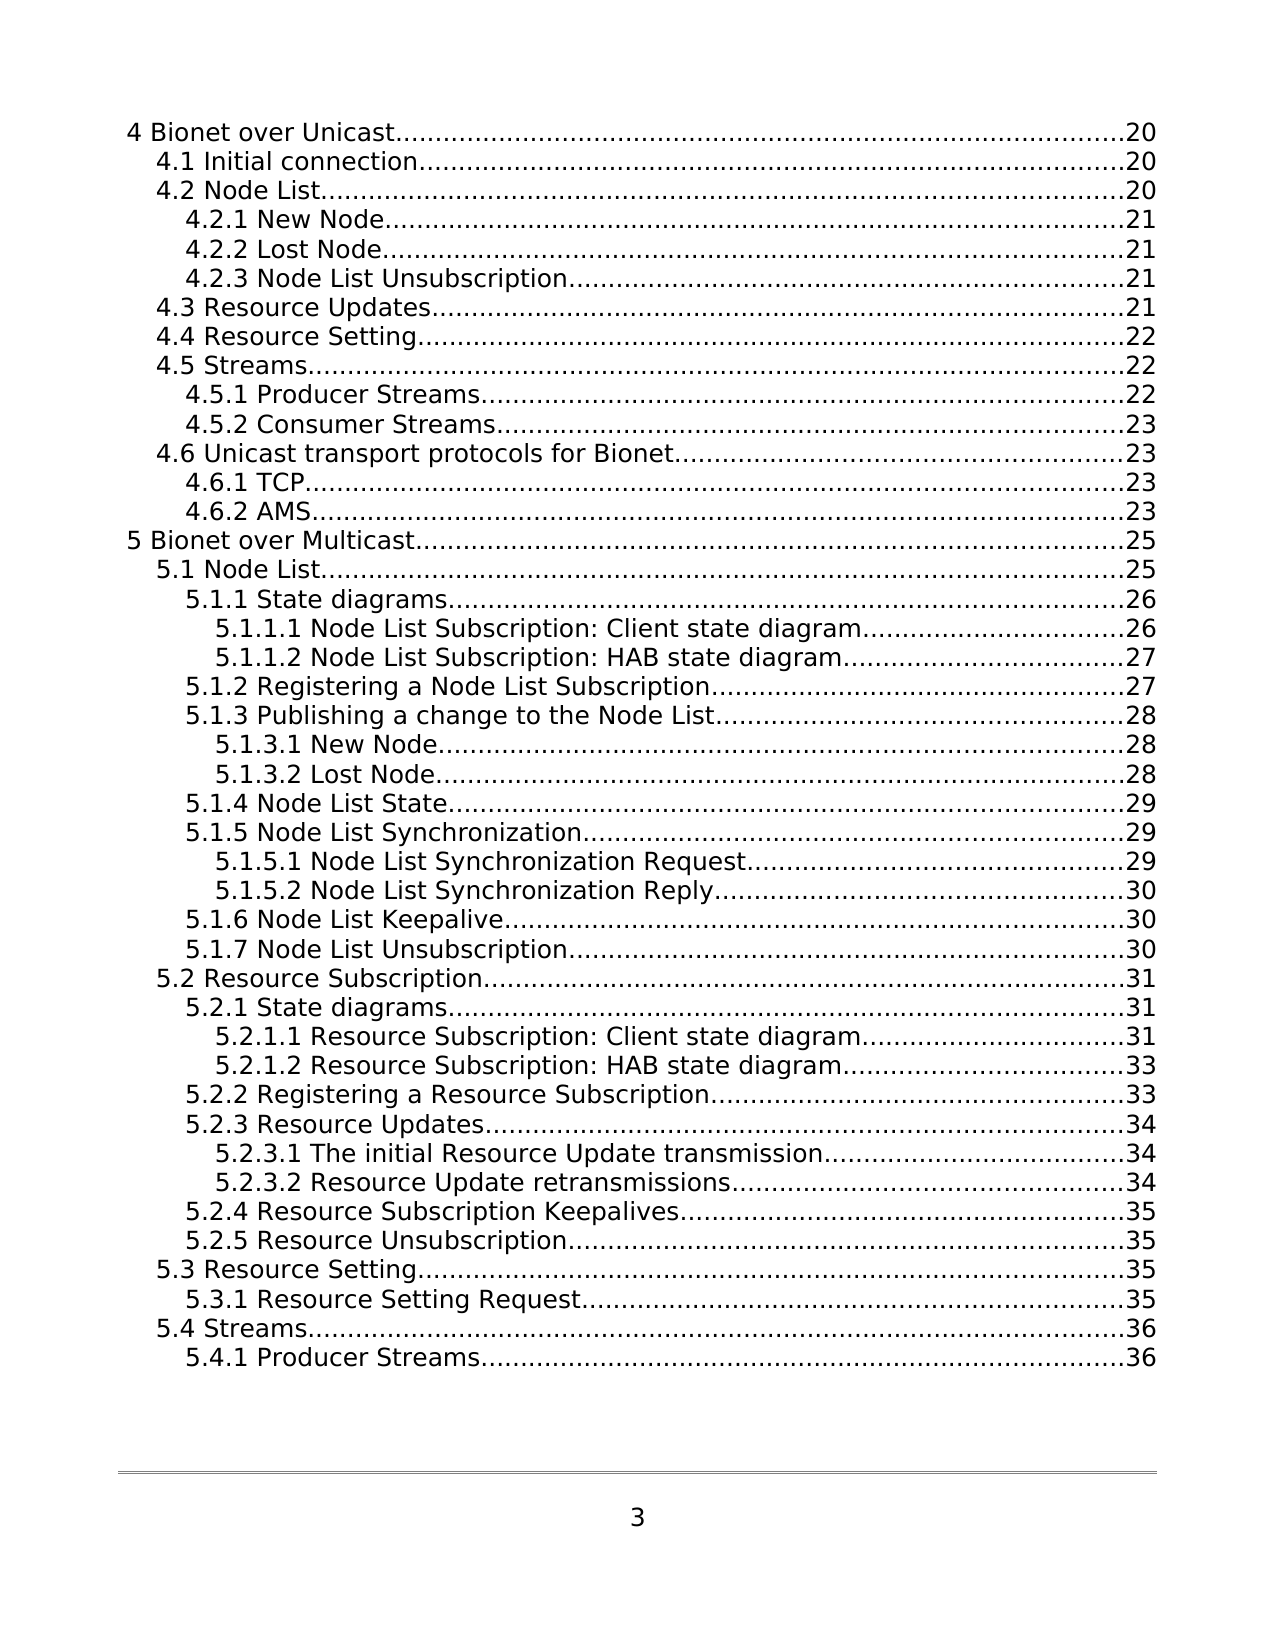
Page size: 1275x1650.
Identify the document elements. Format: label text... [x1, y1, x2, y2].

text 5.1.1.1 Node List Subscription: Client state diagram 26 [207, 614, 1157, 643]
text 5 Bionet over Multicast 25 [118, 526, 1157, 556]
text 4.3 Resource Updates 21 [148, 293, 1157, 322]
text 5.1.3.1 New Node 28 [207, 731, 1157, 760]
text 5.3 Resource Setting 35 [148, 1256, 1157, 1285]
text 4.5.1 Producer Streams 22 [177, 381, 1157, 410]
text 5.1.3.2 Lost Node 28 [207, 760, 1157, 789]
text 4.5.2 Consumer Streams 23 [177, 410, 1157, 439]
text 4.5 Streams 22 [148, 351, 1157, 381]
text 5.2.1 State diagrams 31 [177, 993, 1157, 1022]
text 4.4 Resource Setting 22 [148, 322, 1157, 351]
text 5.2.3.2 Resource Update retransmissions 34 [207, 1168, 1157, 1197]
text 4.2 Node List 20 [148, 176, 1157, 206]
text 5.1.2 Registering a Node List Subscription 27 [177, 672, 1157, 701]
text 5.4.1 Producer Streams 36 [177, 1343, 1157, 1372]
text 5.4 Streams 36 [148, 1314, 1157, 1343]
text 5.2 Resource Subscription 31 [148, 964, 1157, 993]
text 5.2.2 Registering a Resource Subscription 33 [177, 1081, 1157, 1110]
text 4 Bionet over Unicast 20 [118, 118, 1157, 147]
text 5.1 Node List 25 [148, 556, 1157, 585]
text 5.1.3 Publishing a change to the Node List 28 [177, 701, 1157, 731]
text 5.1.1 State diagrams 26 [177, 585, 1157, 614]
text 4.6.1 TCP 23 [177, 468, 1157, 497]
text 5.2.3.1 The initial Resource Update transmission 34 [207, 1139, 1157, 1168]
text 5.2.5 Resource Unsubscription 35 [177, 1226, 1157, 1256]
text 4.6 Unicast transport protocols for Bionet 23 [148, 439, 1157, 468]
text 5.3.1 Resource Setting Request 35 [177, 1285, 1157, 1314]
text 5.1.5.2 Node List Synchronization Reply 30 [207, 876, 1157, 906]
text 4.6.2 AMS 23 [177, 497, 1157, 526]
text 5.1.1.2 Node List Subscription: HAB state diagram 27 [207, 643, 1157, 672]
text 5.2.1.2 Resource Subscription: HAB state diagram 33 [207, 1051, 1157, 1081]
text 5.1.4 Node List State 29 [177, 789, 1157, 818]
text 4.2.1 New Node 21 [177, 206, 1157, 235]
text 5.2.4 Resource Subscription Keepalives 35 [177, 1197, 1157, 1226]
text 5.1.7 Node List Unsubscription 30 [177, 935, 1157, 964]
text 4.1 Initial connection 20 [148, 147, 1157, 176]
text 5.2.3 Resource Updates 34 [177, 1110, 1157, 1139]
text 5.2.1.1 Resource Subscription: Client state diagram 31 [207, 1022, 1157, 1051]
text 4.2.3 Node List Unsubscription 21 [177, 264, 1157, 293]
text 5.1.6 Node List Keepalive 30 [177, 906, 1157, 935]
text 4.2.2 Lost Node 21 [177, 235, 1157, 264]
text 5.1.5.1 Node List Synchronization Request 29 [207, 847, 1157, 876]
text 5.1.5 Node List Synchronization 29 [177, 818, 1157, 847]
